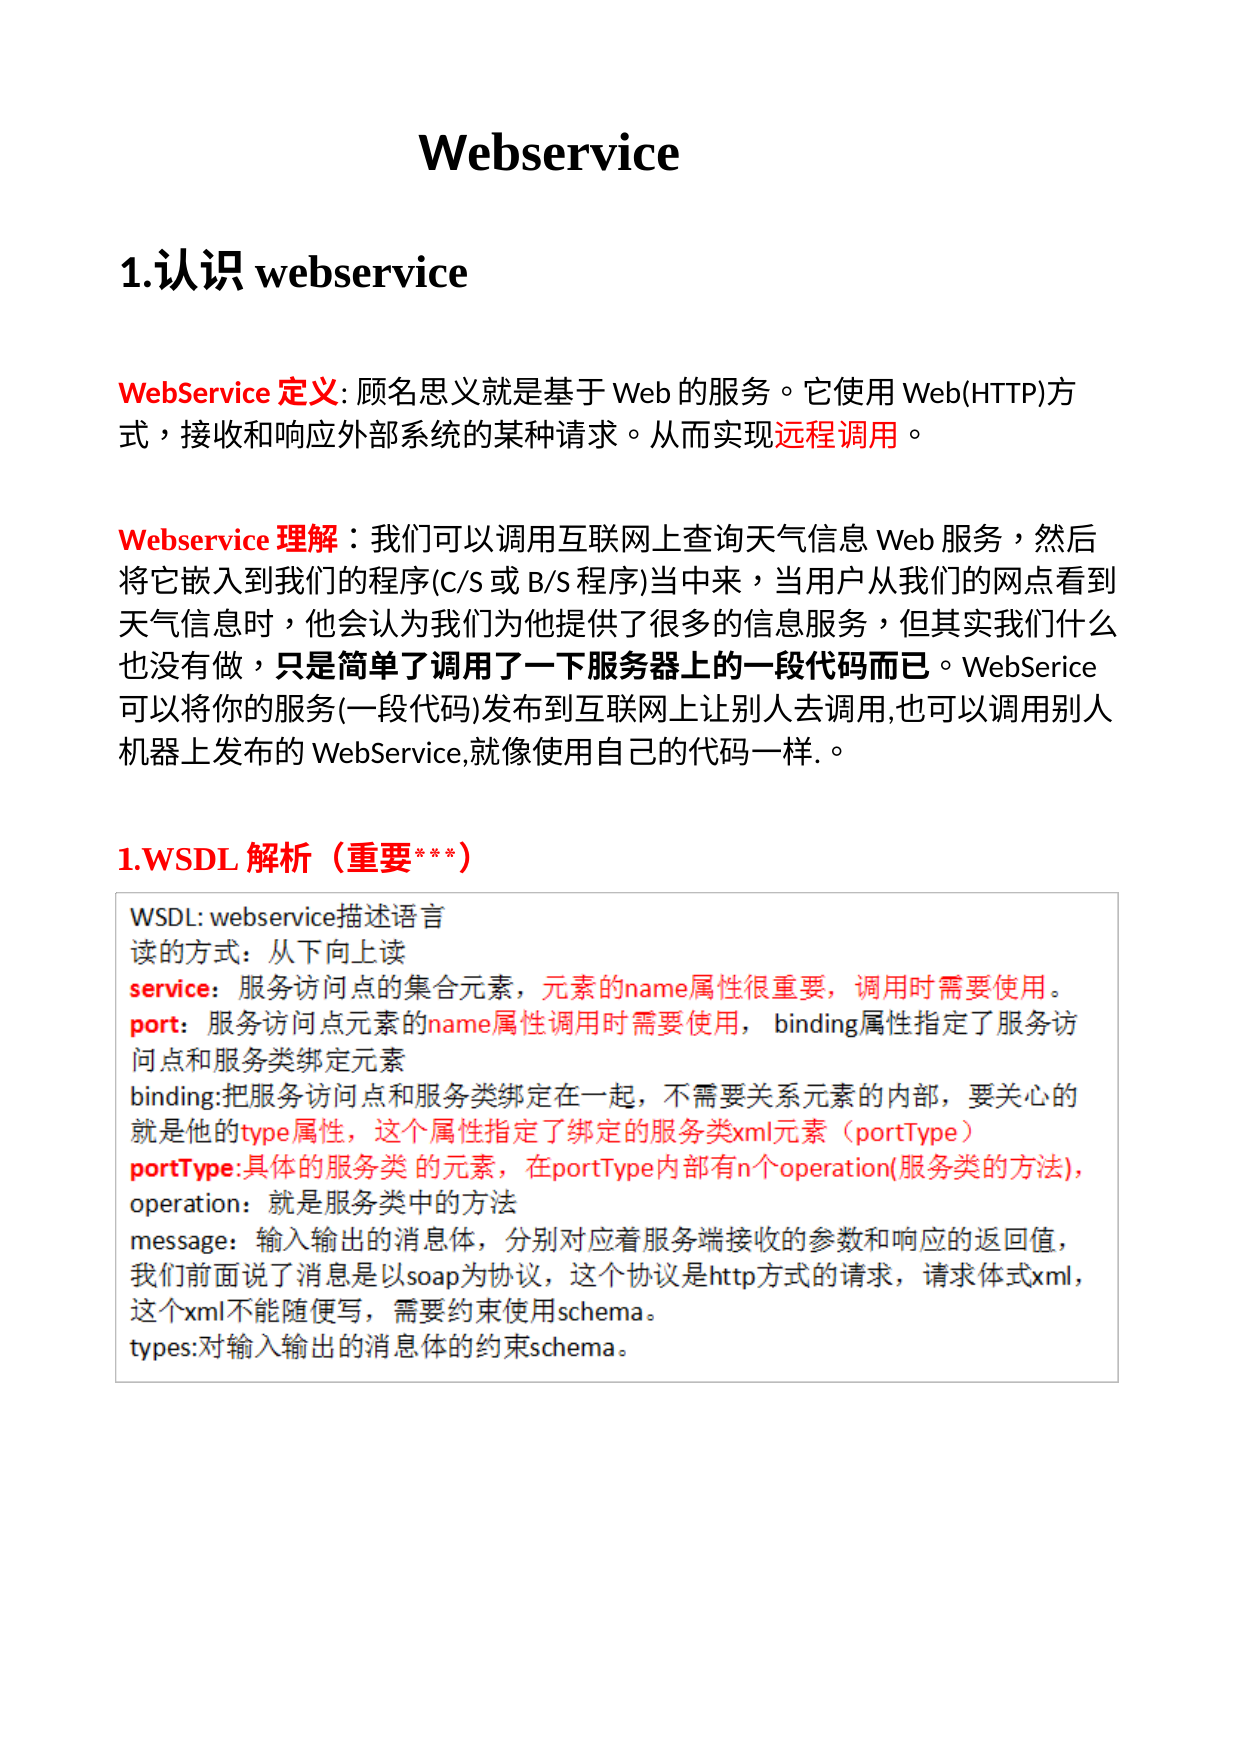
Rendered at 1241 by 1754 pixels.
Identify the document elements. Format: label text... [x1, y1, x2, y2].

text Webservice [118, 118, 1122, 184]
text WebService定义: 顾名思义就是基于Web的服务。它使用Web(HTTP)方式，接收和响应外部系统的某种请求。从而实现远程调用。 [118, 370, 1122, 456]
text Webservice理解：我们可以调用互联网上查询天气信息Web服务，然后将它嵌入到我们的程序(C/S或B/S程序)当中来，当用户从我们的网点看到天气信息时，他会认为我们为他提供了很多的信息服务，但其实我们什么也没有做，只是简单了调用了一下服务器上的一段代码而已。WebSerice可以将你的服务(一段代码)发布到互联网上让别人去调用,也可以调用别人机器上发布的WebService,就像使用自己的代码一样.。 [118, 517, 1122, 772]
subtitle 1.认识webservice [118, 238, 1122, 300]
picture [115, 892, 1119, 1383]
subtitle 1.WSDL解析（重要***） [118, 834, 1122, 880]
